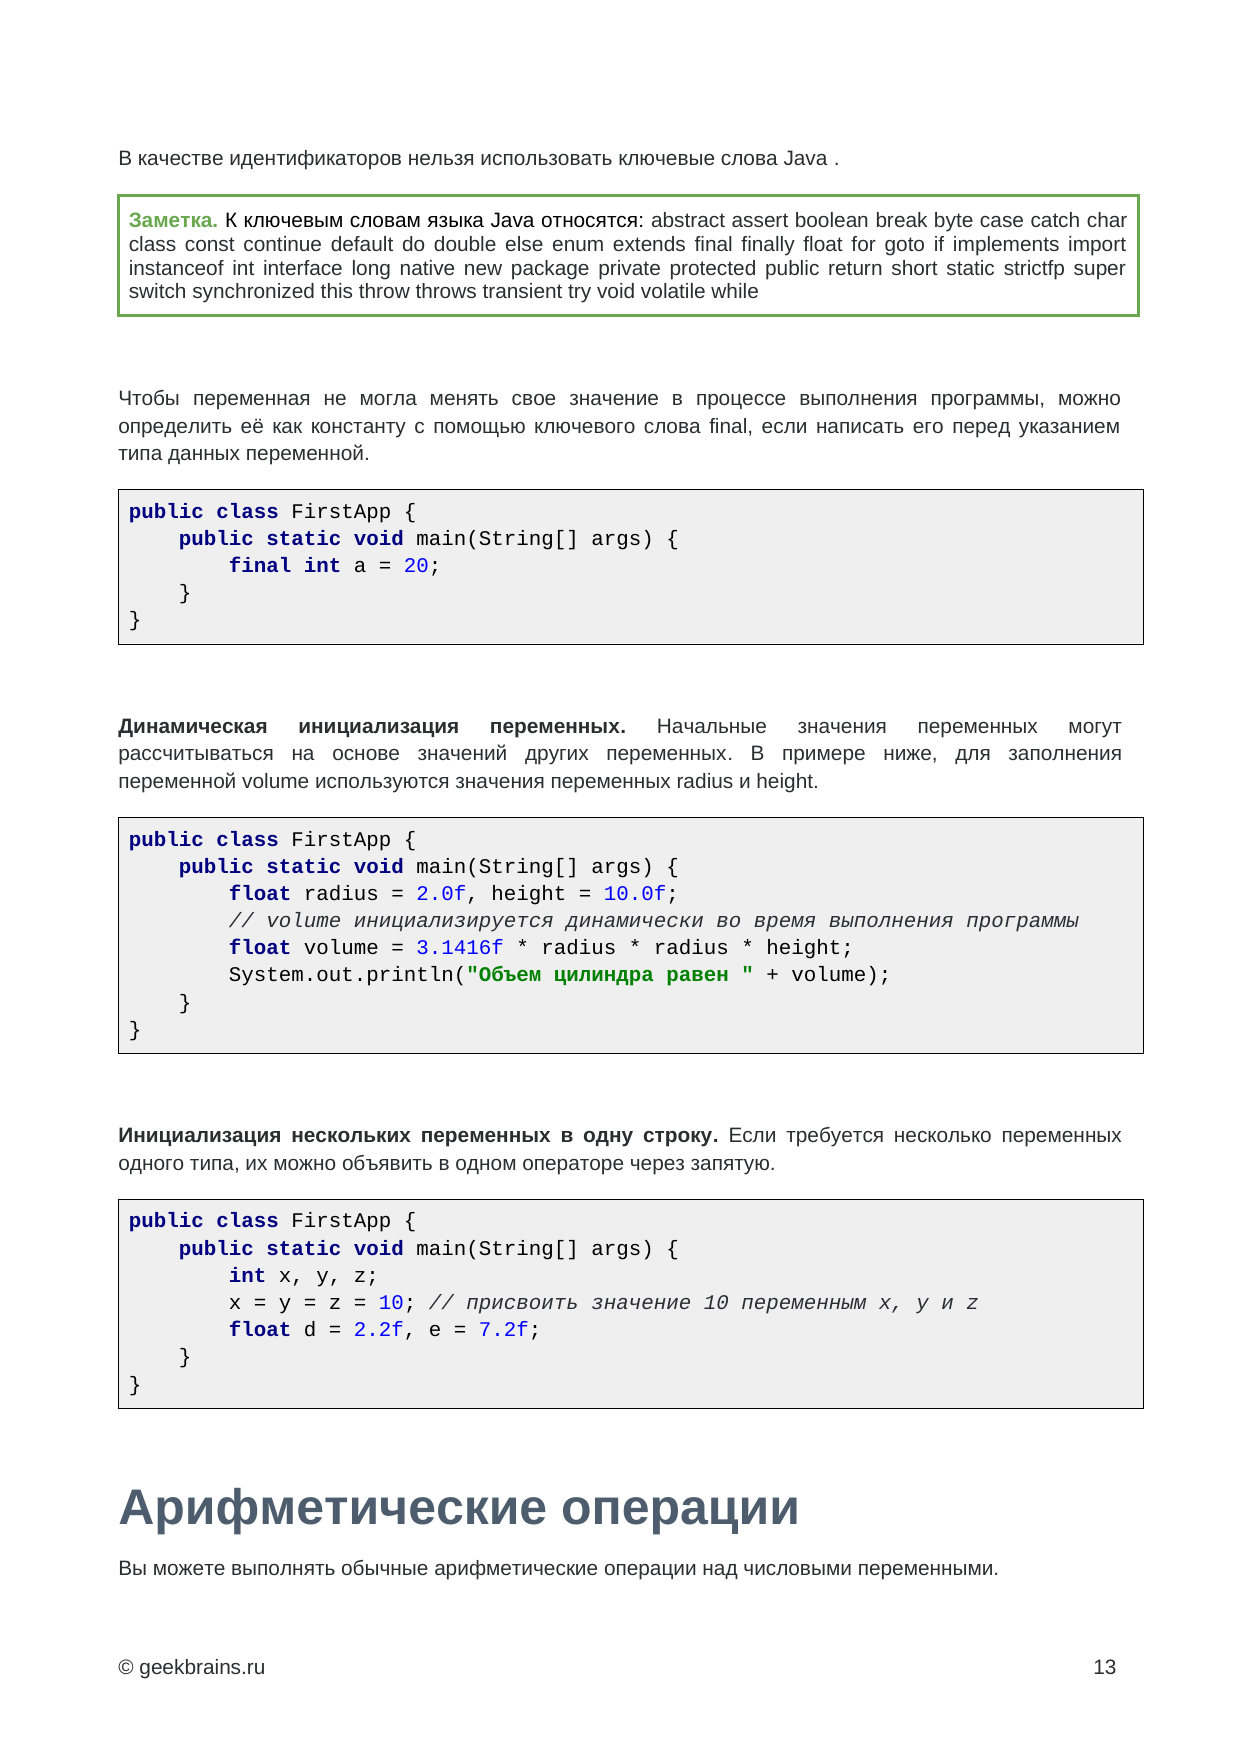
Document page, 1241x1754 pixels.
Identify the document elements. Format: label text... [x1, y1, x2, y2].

subtitle Арифметические операции [118, 1478, 1122, 1535]
text Вы можете выполнять обычные арифметические операции над числовыми переменными. [118, 1556, 1122, 1580]
text Инициализация нескольких переменных в одну строку. Если требуется несколько переменных одного типа, их можно объявить в одном операторе через запятую. [118, 1123, 1122, 1174]
text В качестве идентификаторов нельзя использовать ключевые слова Java . [118, 118, 1122, 169]
text Чтобы переменная не могла менять свое значение в процессе выполнения программы, можно определить её как константу с помощью ключевого слова final, если написать его перед указанием типа данных переменной. [118, 386, 1122, 465]
text Динамическая инициализация переменных. Начальные значения переменных могут рассчитываться на основе значений других переменных. В примере ниже, для заполнения переменной volume используются значения переменных radius и height. [118, 714, 1122, 793]
table_header public class FirstApp { public static void main(String[] args) { int x, y, z; x = y = z = 10; // присвоить значение 10 переменным x, y и z float d = 2.2f, e = 7.2f; } } [119, 1200, 1143, 1408]
table_header public class FirstApp { public static void main(String[] args) { float radius = 2.0f, height = 10.0f; // volume инициализируется динамически во время выполнения программы float volume = 3.1416f * radius * radius * height; System.out.println("Объем цилиндра равен " + volume); } } [119, 818, 1143, 1053]
table_header Заметка. К ключевым словам языка Java относятся: abstract assert boolean break byte case catch char class const continue default do double else enum extends final finally float for goto if implements import instanceof int interface long native new package private protected public return short static strictfp super switch synchronized this throw throws transient try void volatile while [120, 197, 1137, 314]
table_header public class FirstApp { public static void main(String[] args) { final int a = 20; } } [119, 490, 1143, 643]
